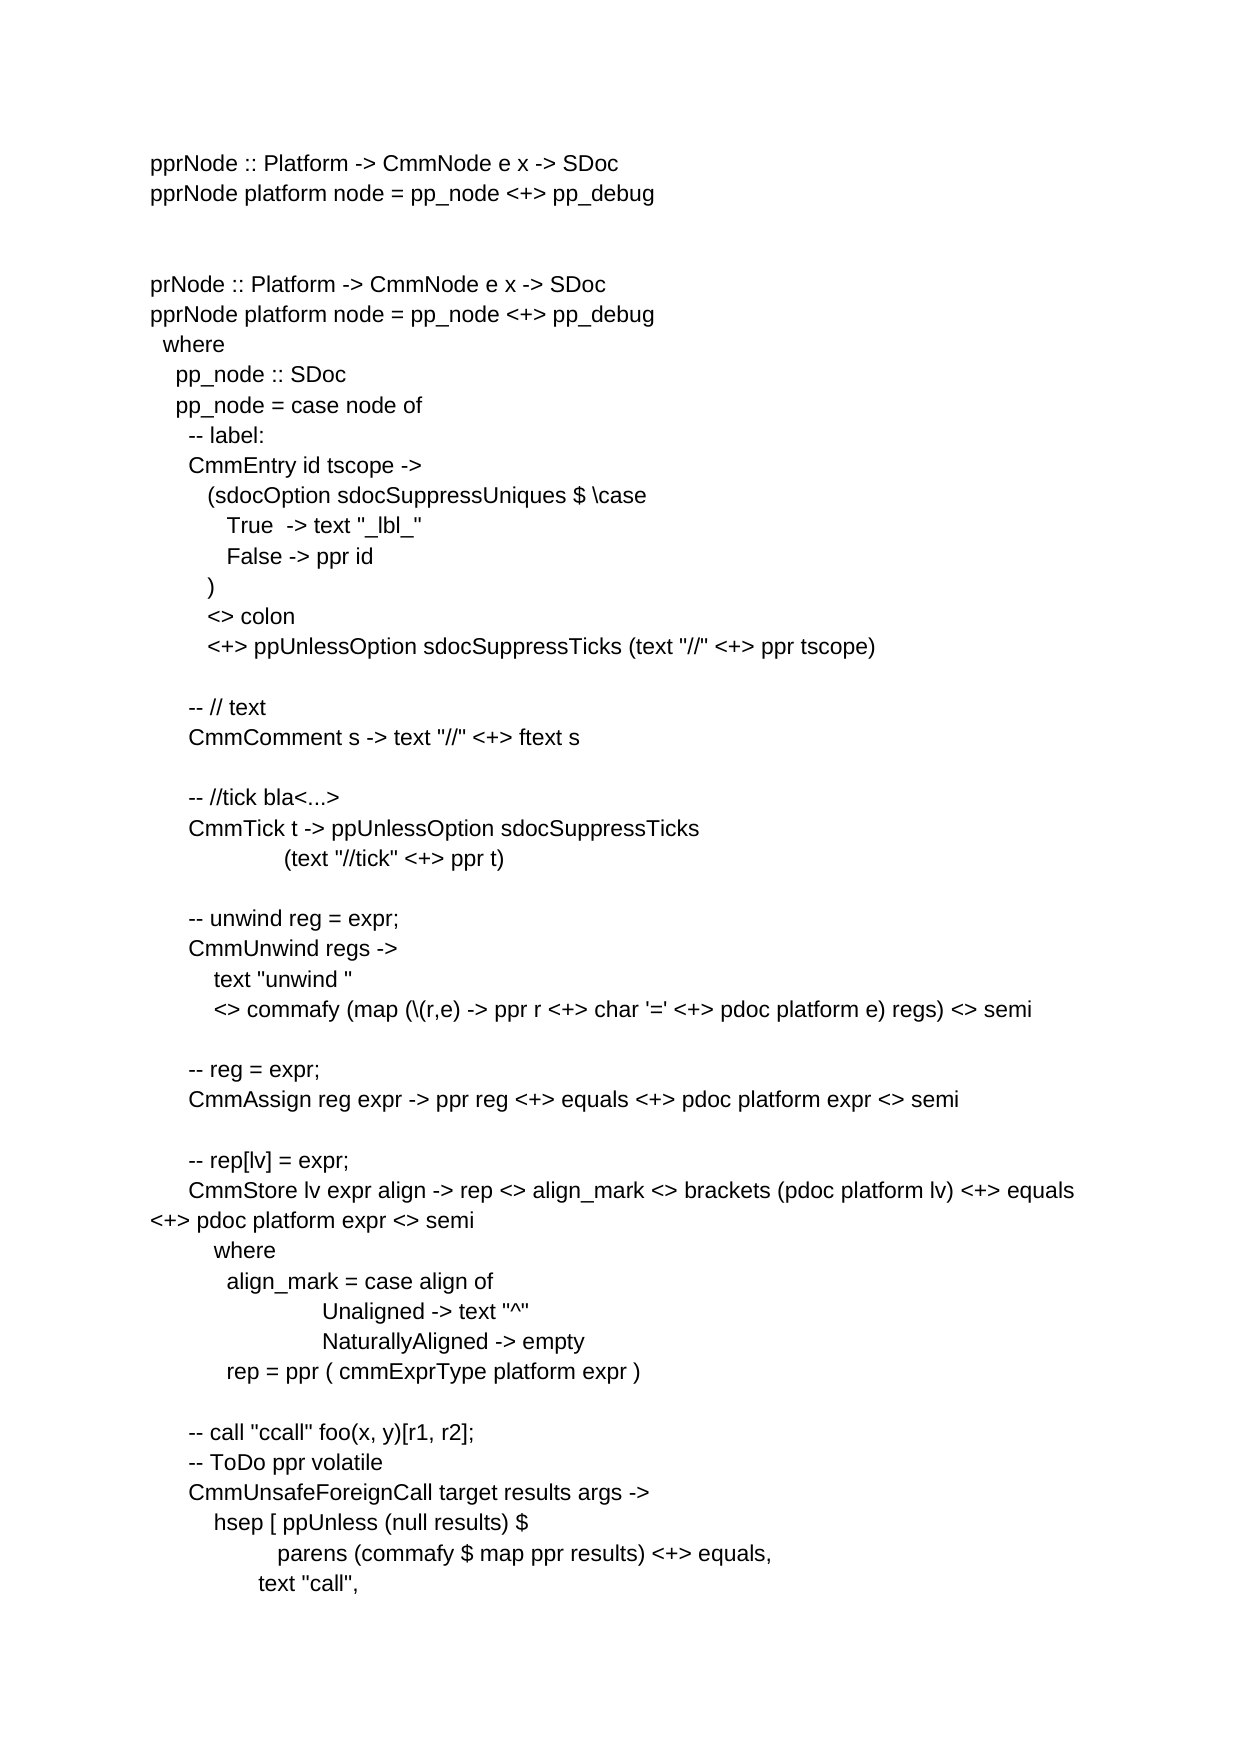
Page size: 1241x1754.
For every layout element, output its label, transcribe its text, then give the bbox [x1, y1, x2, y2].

text -- //tick bla<...> [150, 784, 1090, 811]
text <+> ppUnlessOption sdocSuppressTicks (text "//" <+> ppr tscope) [150, 633, 1090, 660]
text -- // text [150, 694, 1090, 720]
text text "call", [150, 1570, 1090, 1596]
text CmmStore lv expr align -> rep <> align_mark <> brackets (pdoc platform lv) <+> equals <+> pdoc platform expr <> semi [150, 1177, 1090, 1234]
text pprNode :: Platform -> CmmNode e x -> SDoc [150, 150, 1090, 176]
text text "unwind " [150, 966, 1090, 992]
text pp_node = case node of [150, 392, 1090, 418]
text align_mark = case align of [150, 1268, 1090, 1294]
text rep = ppr ( cmmExprType platform expr ) [150, 1358, 1090, 1385]
text where [150, 331, 1090, 358]
text parens (commafy $ map ppr results) <+> equals, [150, 1539, 1090, 1566]
text (text "//tick" <+> ppr t) [150, 845, 1090, 871]
text (sdocOption sdocSuppressUniques $ \case [150, 482, 1090, 509]
text NaturallyAligned -> empty [150, 1328, 1090, 1354]
text CmmUnsafeForeignCall target results args -> [150, 1479, 1090, 1506]
text CmmTick t -> ppUnlessOption sdocSuppressTicks [150, 814, 1090, 841]
text prNode :: Platform -> CmmNode e x -> SDoc [150, 271, 1090, 297]
text pp_node :: SDoc [150, 361, 1090, 388]
text <> colon [150, 603, 1090, 629]
text ) [150, 573, 1090, 599]
text -- label: [150, 422, 1090, 448]
text hsep [ ppUnless (null results) $ [150, 1509, 1090, 1536]
text Unaligned -> text "^" [150, 1298, 1090, 1324]
text True -> text "_lbl_" [150, 512, 1090, 539]
text CmmAssign reg expr -> ppr reg <+> equals <+> pdoc platform expr <> semi [150, 1086, 1090, 1113]
text -- rep[lv] = expr; [150, 1147, 1090, 1173]
text -- call "ccall" foo(x, y)[r1, r2]; [150, 1419, 1090, 1445]
text -- reg = expr; [150, 1056, 1090, 1083]
text pprNode platform node = pp_node <+> pp_debug [150, 180, 1090, 207]
text CmmUnwind regs -> [150, 935, 1090, 962]
text CmmEntry id tscope -> [150, 452, 1090, 478]
text pprNode platform node = pp_node <+> pp_debug [150, 301, 1090, 327]
text False -> ppr id [150, 543, 1090, 569]
text -- unwind reg = expr; [150, 905, 1090, 932]
text where [150, 1237, 1090, 1264]
text <> commafy (map (\(r,e) -> ppr r <+> char '=' <+> pdoc platform e) regs) <> semi [150, 996, 1090, 1022]
text -- ToDo ppr volatile [150, 1449, 1090, 1475]
text CmmComment s -> text "//" <+> ftext s [150, 724, 1090, 750]
